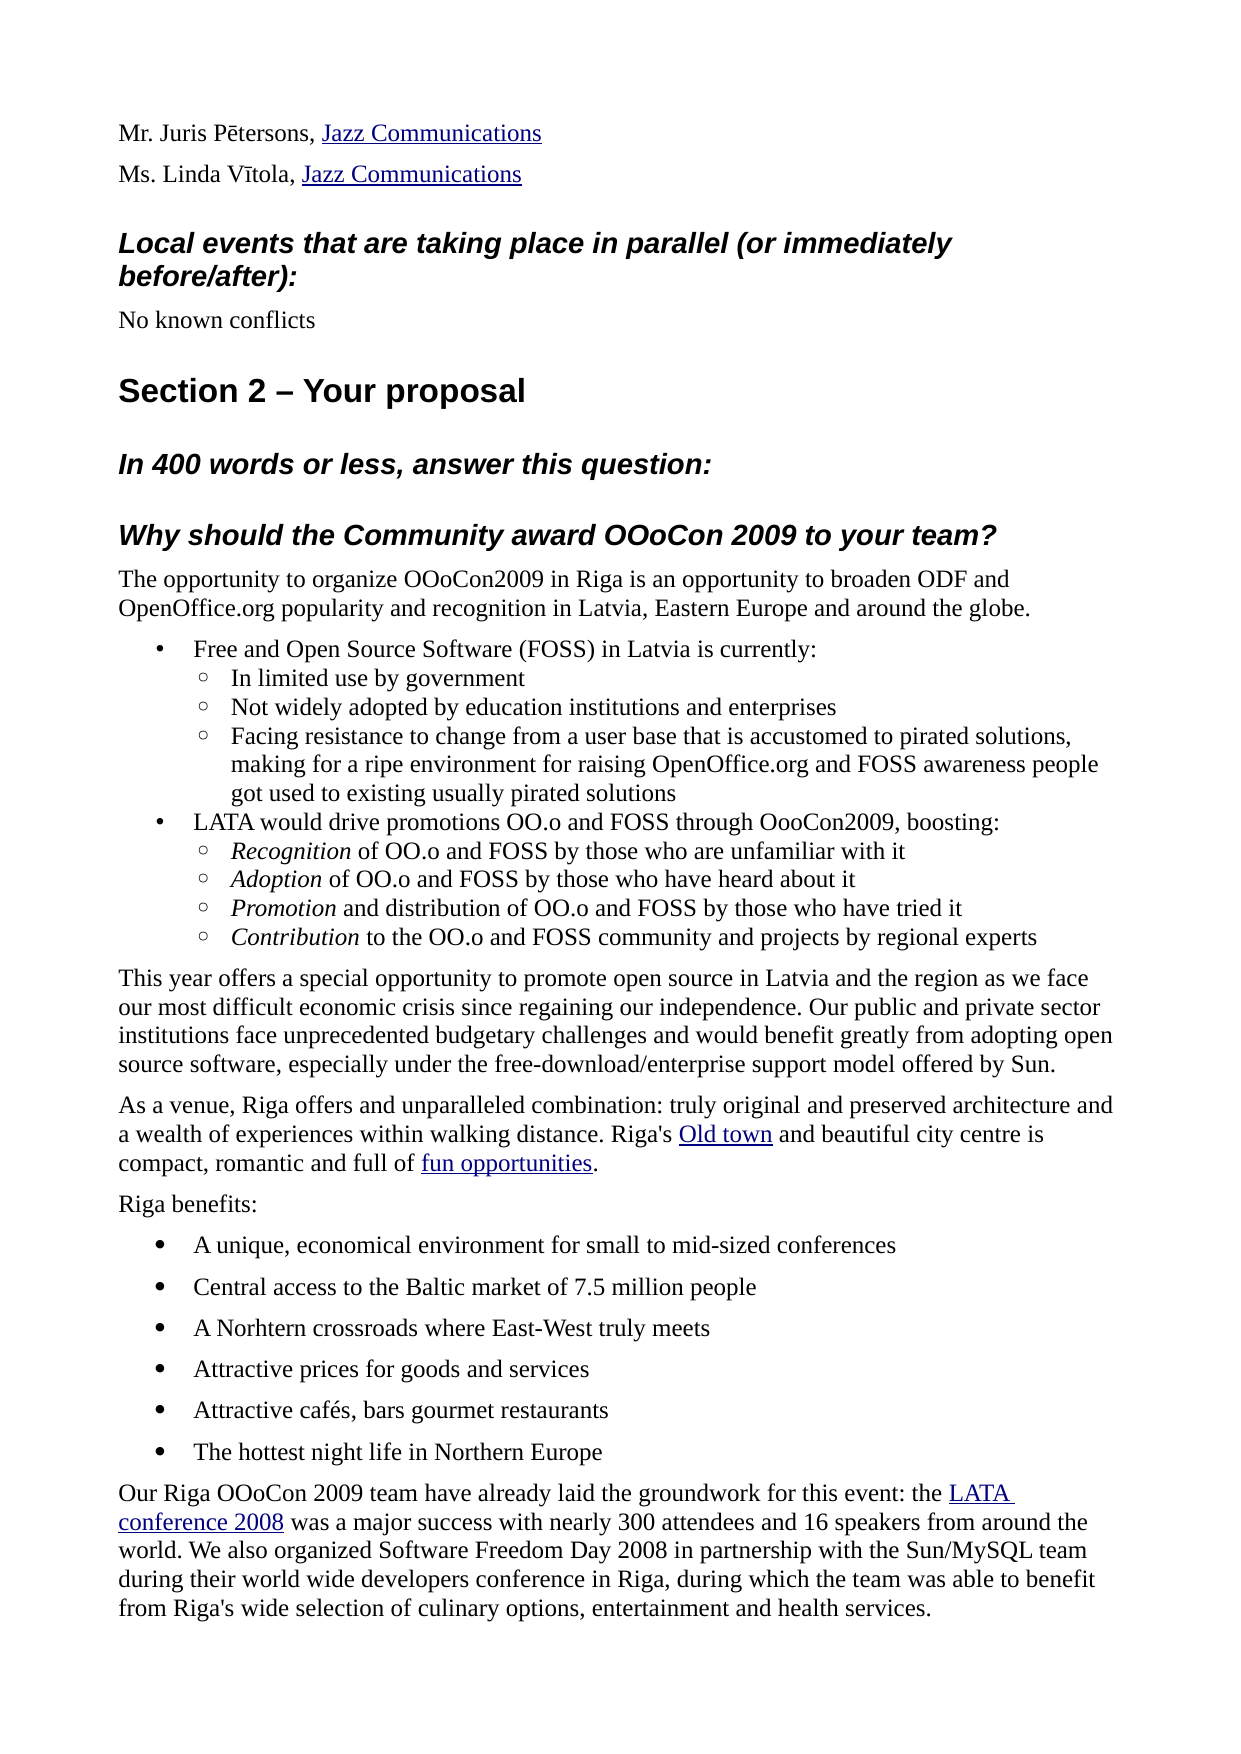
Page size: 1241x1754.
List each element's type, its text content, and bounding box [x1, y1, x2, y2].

list Attractive cafés, bars gourmet restaurants [156, 1396, 1122, 1424]
text Riga benefits: [118, 1189, 1122, 1218]
text Ms. Linda Vītola, Jazz Communications [118, 159, 1122, 188]
list Free and Open Source Software (FOSS) in Latvia is currently: [156, 634, 1122, 663]
list A unique, economical environment for small to mid-sized conferences [156, 1231, 1122, 1259]
subtitle Why should the Community award OOoCon 2009 to your team? [118, 518, 1122, 552]
list Not widely adopted by education institutions and enterprises [193, 692, 1122, 721]
text Our Riga OOoCon 2009 team have already laid the groundwork for this event: the LATA conference 2008 was a major success with nearly 300 attendees and 16 speakers from around the world. We also organized Software Freedom Day 2008 in partnership with the Sun/MySQL team during their world wide developers conference in Riga, during which the team was able to benefit from Riga's wide selection of culinary options, entertainment and health services. [118, 1478, 1122, 1622]
list Attractive prices for goods and services [156, 1354, 1122, 1383]
list The hottest night life in Northern Europe [156, 1437, 1122, 1466]
list Adoption of OO.o and FOSS by those who have heard about it [193, 864, 1122, 893]
list Recognition of OO.o and FOSS by those who are unfamiliar with it [193, 836, 1122, 864]
list Central access to the Baltic market of 7.5 million people [156, 1272, 1122, 1301]
list Promotion and distribution of OO.o and FOSS by those who have tried it [193, 893, 1122, 922]
text The opportunity to organize OOoCon2009 in Riga is an opportunity to broaden ODF and OpenOffice.org popularity and recognition in Latvia, Eastern Europe and around the globe. [118, 564, 1122, 622]
text This year offers a special opportunity to promote open source in Latvia and the region as we face our most difficult economic crisis since regaining our independence. Our public and private sector institutions face unprecedented budgetary challenges and would benefit greatly from adopting open source software, especially under the free-download/enterprise support model offered by Sun. [118, 963, 1122, 1078]
text Mr. Juris Pētersons, Jazz Communications [118, 118, 1122, 147]
list Facing resistance to change from a user base that is accustomed to pirated solutions, making for a ripe environment for raising OpenOffice.org and FOSS awareness people got used to existing usually pirated solutions [193, 721, 1122, 807]
text As a venue, Riga offers and unparalleled combination: truly original and preserved architecture and a wealth of experiences within walking distance. Riga's Old town and beautiful city centre is compact, romantic and full of fun opportunities. [118, 1091, 1122, 1177]
list In limited use by government [193, 663, 1122, 692]
text No known conflicts [118, 305, 1122, 334]
list A Norhtern crossroads where East-West truly meets [156, 1313, 1122, 1342]
subtitle Section 2 – Your proposal [118, 371, 1122, 410]
list LATA would drive promotions OO.o and FOSS through OooCon2009, boosting: [156, 807, 1122, 836]
list Contribution to the OO.o and FOSS community and projects by regional experts [193, 922, 1122, 951]
subtitle In 400 words or less, answer this question: [118, 447, 1122, 481]
subtitle Local events that are taking place in parallel (or immediately before/after): [118, 226, 1122, 293]
